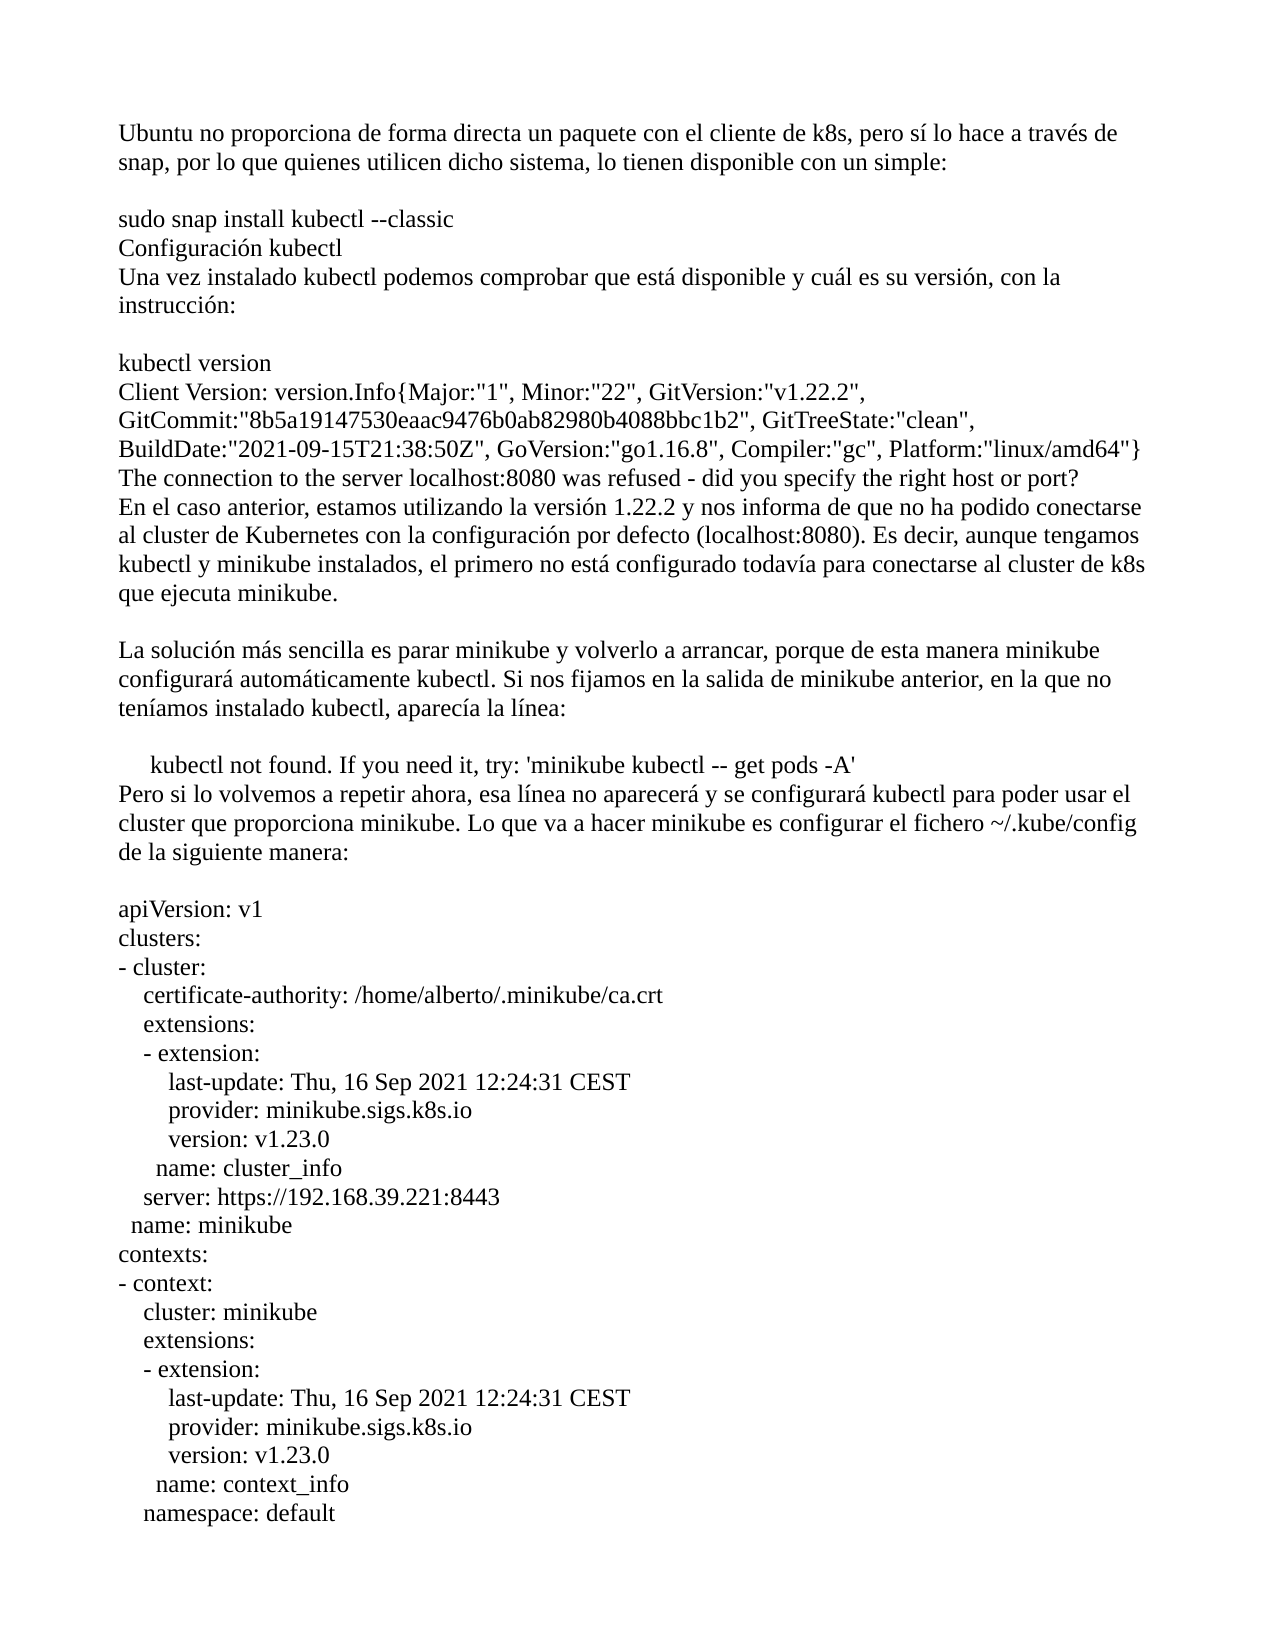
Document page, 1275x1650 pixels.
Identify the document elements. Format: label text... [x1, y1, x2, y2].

text - extension: [118, 1354, 1157, 1383]
text Pero si lo volvemos a repetir ahora, esa línea no aparecerá y se configurará kubectl para poder usar el cluster que proporciona minikube. Lo que va a hacer minikube es configurar el fichero ~/.kube/config de la siguiente manera: [118, 779, 1157, 866]
text name: context_info [118, 1469, 1157, 1498]
text 💡 kubectl not found. If you need it, try: 'minikube kubectl -- get pods -A' [118, 751, 1157, 779]
text En el caso anterior, estamos utilizando la versión 1.22.2 y nos informa de que no ha podido conectarse al cluster de Kubernetes con la configuración por defecto (localhost:8080). Es decir, aunque tengamos kubectl y minikube instalados, el primero no está configurado todavía para conectarse al cluster de k8s que ejecuta minikube. [118, 492, 1157, 607]
text extensions: [118, 1009, 1157, 1038]
text extensions: [118, 1326, 1157, 1354]
text Una vez instalado kubectl podemos comprobar que está disponible y cuál es su versión, con la instrucción: [118, 262, 1157, 319]
text last-update: Thu, 16 Sep 2021 12:24:31 CEST [118, 1067, 1157, 1096]
text - extension: [118, 1038, 1157, 1067]
text apiVersion: v1 [118, 894, 1157, 923]
text Ubuntu no proporciona de forma directa un paquete con el cliente de k8s, pero sí lo hace a través de snap, por lo que quienes utilicen dicho sistema, lo tienen disponible con un simple: [118, 118, 1157, 176]
text - cluster: [118, 952, 1157, 981]
text sudo snap install kubectl --classic [118, 204, 1157, 233]
text kubectl version [118, 348, 1157, 377]
text namespace: default [118, 1498, 1157, 1527]
text provider: minikube.sigs.k8s.io [118, 1096, 1157, 1124]
text last-update: Thu, 16 Sep 2021 12:24:31 CEST [118, 1383, 1157, 1412]
text La solución más sencilla es parar minikube y volverlo a arrancar, porque de esta manera minikube configurará automáticamente kubectl. Si nos fijamos en la salida de minikube anterior, en la que no teníamos instalado kubectl, aparecía la línea: [118, 636, 1157, 722]
text name: minikube [118, 1211, 1157, 1239]
text provider: minikube.sigs.k8s.io [118, 1412, 1157, 1441]
text version: v1.23.0 [118, 1124, 1157, 1153]
text cluster: minikube [118, 1297, 1157, 1326]
text certificate-authority: /home/alberto/.minikube/ca.crt [118, 981, 1157, 1009]
text name: cluster_info [118, 1153, 1157, 1182]
text Client Version: version.Info{Major:"1", Minor:"22", GitVersion:"v1.22.2", GitCommit:"8b5a19147530eaac9476b0ab82980b4088bbc1b2", GitTreeState:"clean", BuildDate:"2021-09-15T21:38:50Z", GoVersion:"go1.16.8", Compiler:"gc", Platform:"linux/amd64"} [118, 377, 1157, 463]
text version: v1.23.0 [118, 1441, 1157, 1469]
text The connection to the server localhost:8080 was refused - did you specify the right host or port? [118, 463, 1157, 492]
text - context: [118, 1268, 1157, 1297]
text server: https://192.168.39.221:8443 [118, 1182, 1157, 1211]
text contexts: [118, 1239, 1157, 1268]
text Configuración kubectl [118, 233, 1157, 262]
text clusters: [118, 923, 1157, 952]
